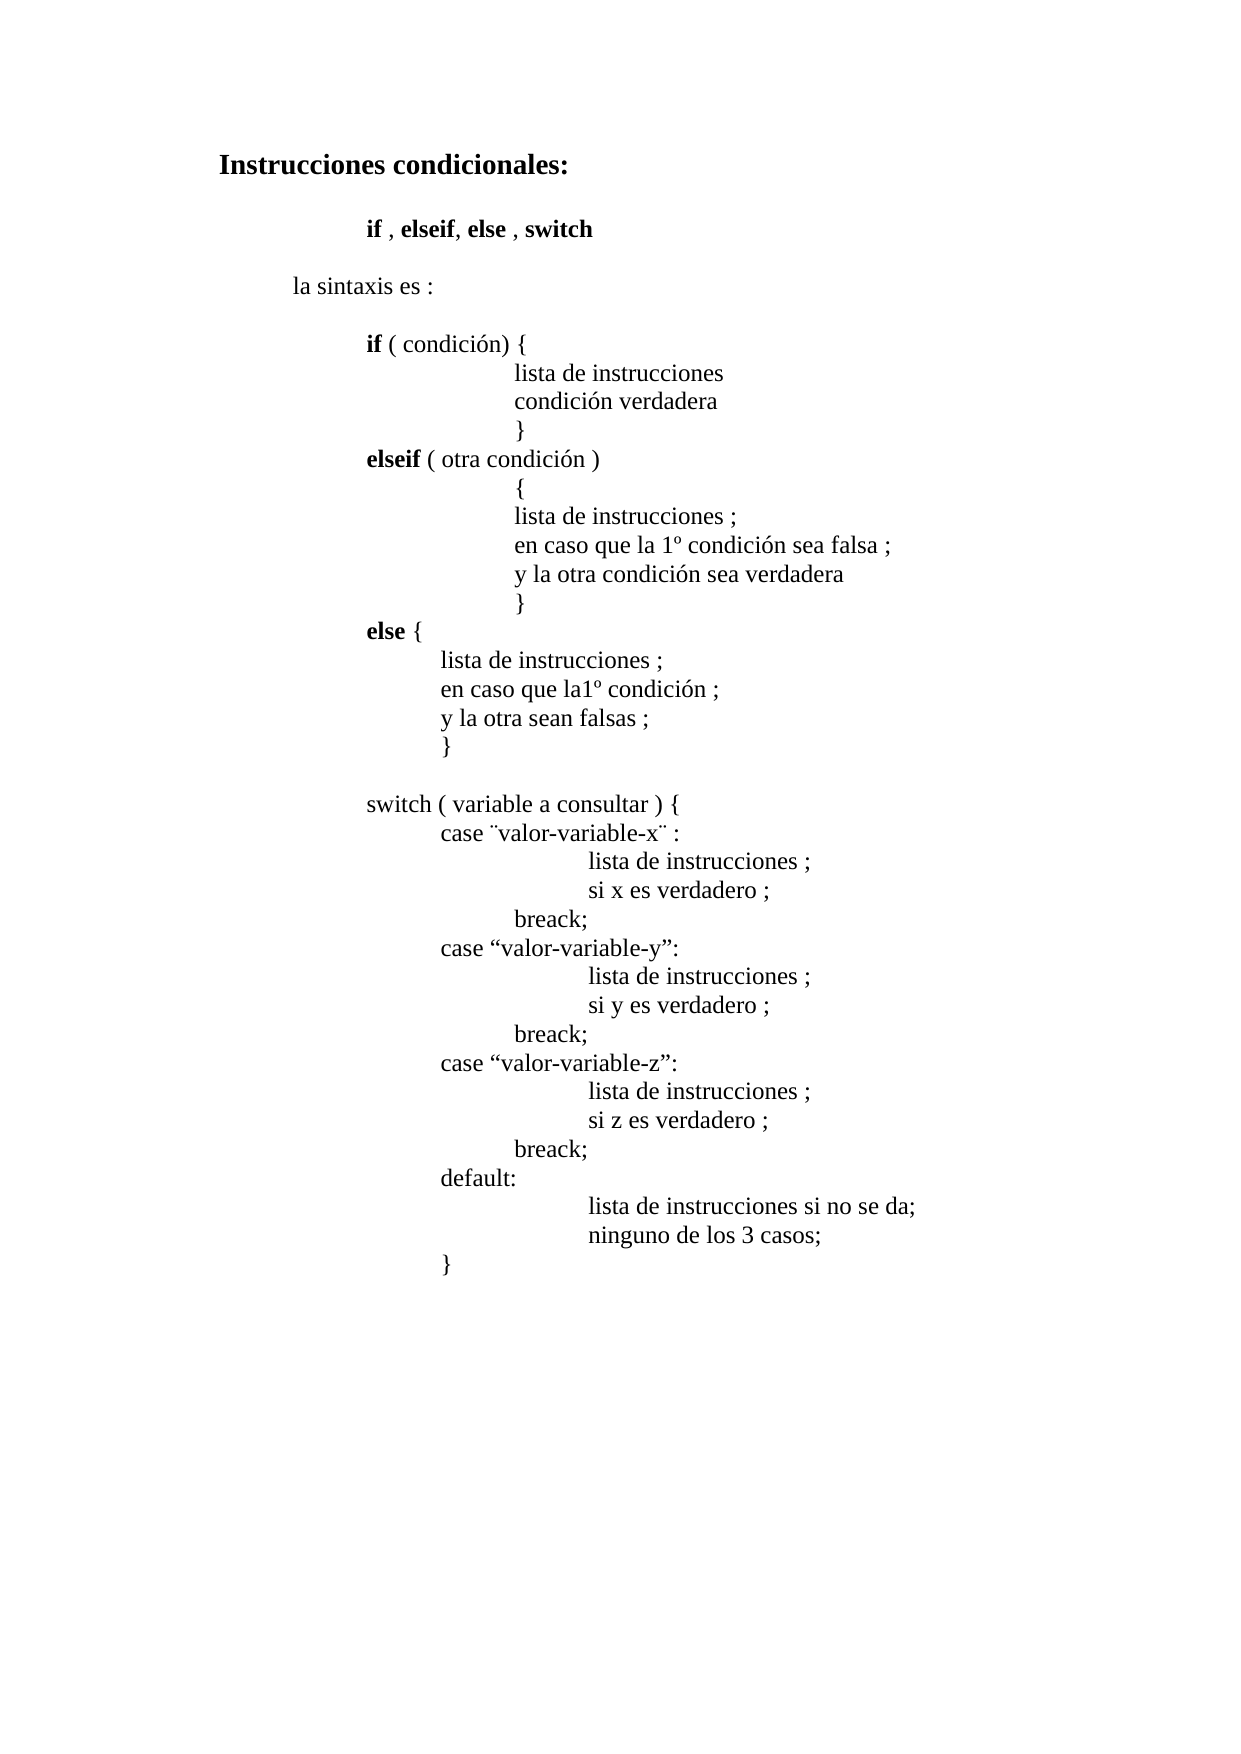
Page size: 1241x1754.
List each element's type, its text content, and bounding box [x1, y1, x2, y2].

text { [219, 473, 1123, 501]
text lista de instrucciones ; [219, 846, 1123, 875]
text case “valor-variable-y”: [219, 933, 1123, 961]
text else { [219, 616, 1123, 645]
text lista de instrucciones ; [219, 645, 1123, 674]
text } [219, 588, 1123, 616]
text en caso que la 1º condición sea falsa ; [219, 530, 1123, 559]
text breack; [219, 904, 1123, 933]
text switch ( variable a consultar ) { [219, 789, 1123, 818]
text case “valor-variable-z”: [219, 1048, 1123, 1076]
text case ¨valor-variable-x¨ : [219, 818, 1123, 846]
text si x es verdadero ; [219, 875, 1123, 904]
text lista de instrucciones ; [219, 1076, 1123, 1105]
text lista de instrucciones si no se da; [219, 1191, 1123, 1220]
text } [219, 1249, 1123, 1278]
text condición verdadera [219, 386, 1123, 415]
text breack; [219, 1019, 1123, 1048]
text la sintaxis es : [219, 271, 1123, 300]
text elseif ( otra condición ) [219, 444, 1123, 473]
text y la otra sean falsas ; [219, 703, 1123, 731]
text if ( condición) { [219, 329, 1123, 358]
text lista de instrucciones [219, 358, 1123, 386]
text } [219, 415, 1123, 444]
text breack; [219, 1134, 1123, 1163]
text si z es verdadero ; [219, 1105, 1123, 1134]
text if , elseif, else , switch [219, 214, 1123, 243]
text ninguno de los 3 casos; [219, 1220, 1123, 1249]
text lista de instrucciones ; [219, 961, 1123, 990]
text y la otra condición sea verdadera [219, 559, 1123, 588]
text si y es verdadero ; [219, 990, 1123, 1019]
text default: [219, 1163, 1123, 1191]
text Instrucciones condicionales: [219, 147, 1123, 180]
text en caso que la1º condición ; [219, 674, 1123, 703]
text } [219, 731, 1123, 760]
text lista de instrucciones ; [219, 501, 1123, 530]
